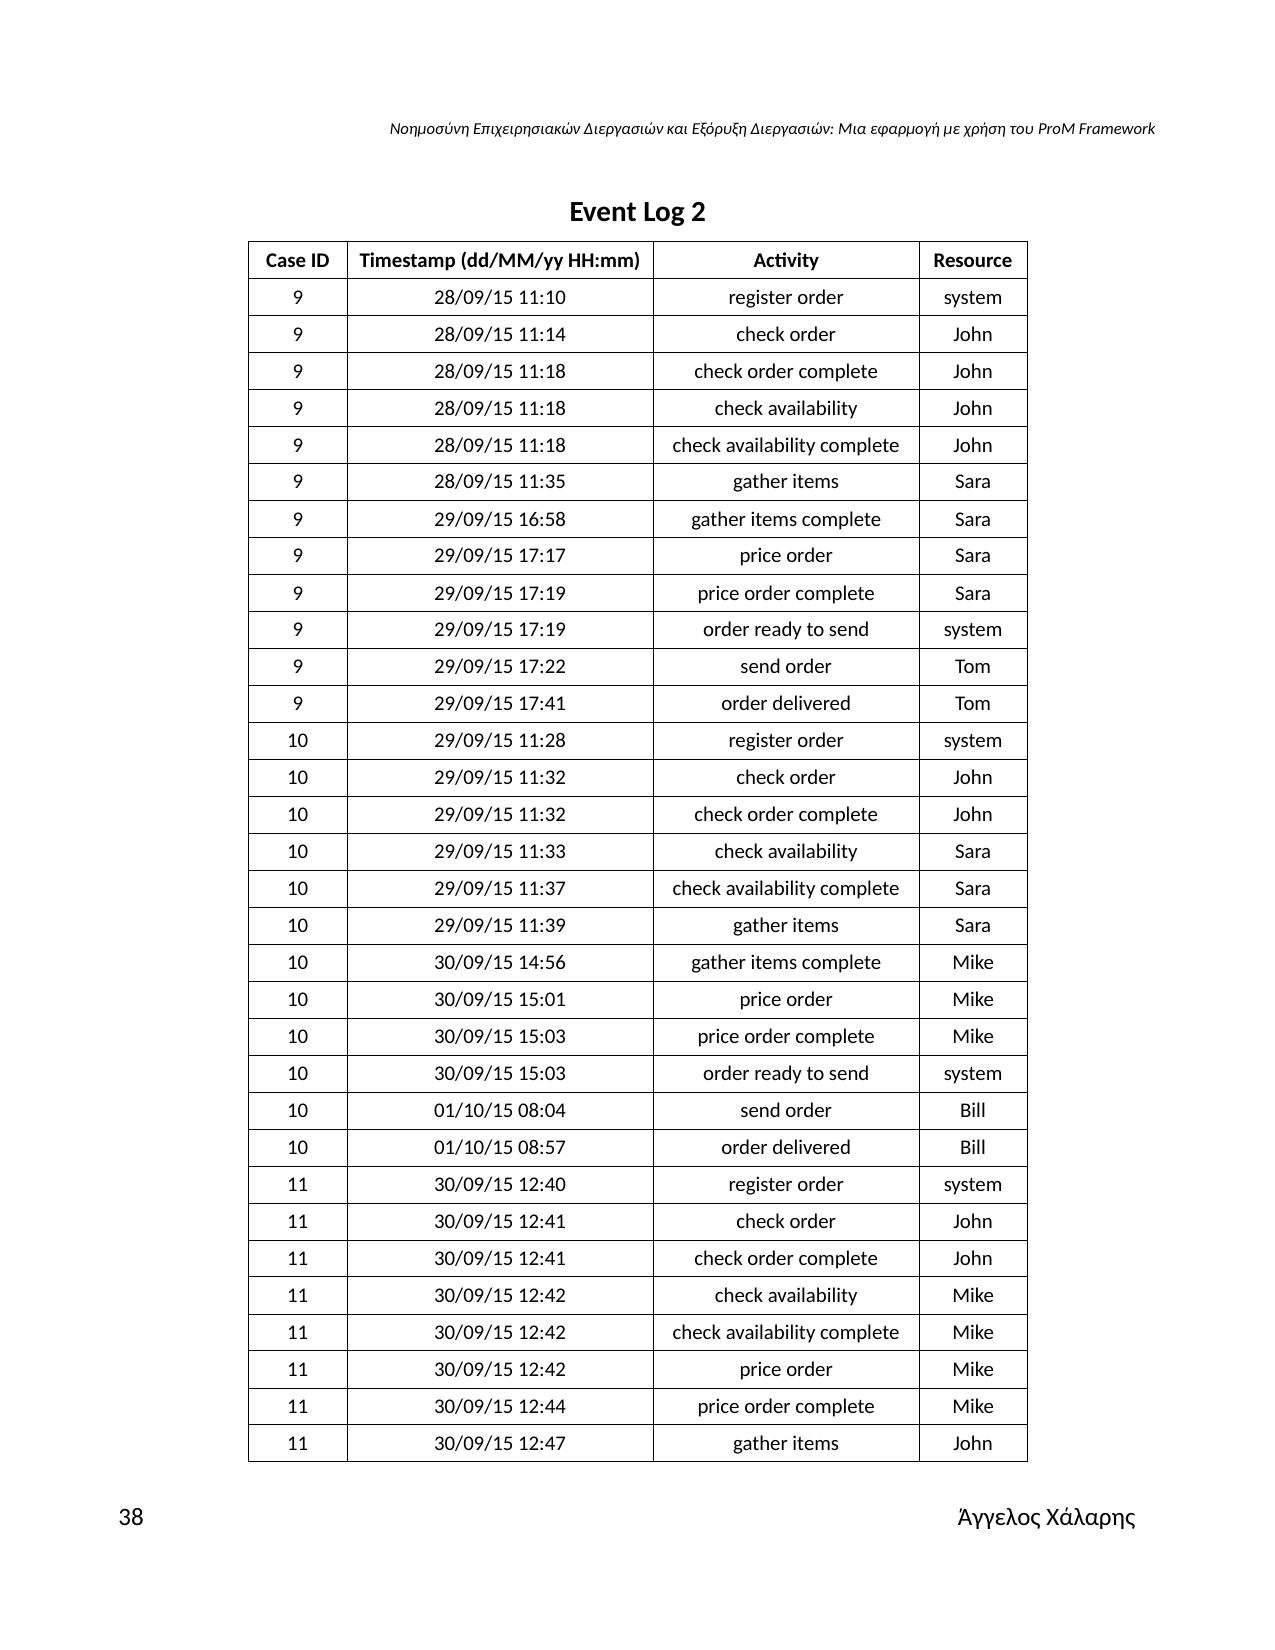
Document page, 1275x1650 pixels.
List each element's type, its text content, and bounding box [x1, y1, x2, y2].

table_cell system [920, 612, 1027, 648]
table_cell 29/09/15 11:28 [348, 723, 653, 759]
table_header Activity [654, 242, 919, 278]
table_cell check order complete [654, 353, 919, 389]
table_cell 29/09/15 17:22 [348, 649, 653, 685]
table_cell order ready to send [654, 1056, 919, 1092]
table_cell Mike [920, 1351, 1027, 1387]
table_cell register order [654, 1167, 919, 1202]
table_cell Sara [920, 501, 1027, 537]
subtitle Event Log 2 [118, 193, 1157, 228]
table_cell 11 [249, 1315, 347, 1350]
table_cell 29/09/15 11:37 [348, 871, 653, 907]
table_header Timestamp (dd/MM/yy HH:mm) [348, 242, 653, 278]
table_cell 10 [249, 760, 347, 796]
table_cell check order [654, 1204, 919, 1239]
table_cell 28/09/15 11:18 [348, 427, 653, 463]
table_cell register order [654, 279, 919, 315]
table_cell 9 [249, 353, 347, 389]
table_cell Tom [920, 649, 1027, 685]
table_cell Mike [920, 1277, 1027, 1313]
table_cell 9 [249, 316, 347, 352]
table_cell system [920, 1167, 1027, 1202]
table_cell 28/09/15 11:18 [348, 390, 653, 426]
table_cell 28/09/15 11:18 [348, 353, 653, 389]
table_cell price order [654, 538, 919, 574]
table_cell 9 [249, 501, 347, 537]
table_cell John [920, 1425, 1027, 1461]
table_cell price order complete [654, 1019, 919, 1054]
table_cell 9 [249, 649, 347, 685]
table_cell 10 [249, 797, 347, 833]
table_cell check availability [654, 1277, 919, 1313]
table_cell 29/09/15 17:19 [348, 612, 653, 648]
table_cell 9 [249, 464, 347, 500]
table_cell check availability [654, 834, 919, 870]
table_cell 9 [249, 279, 347, 315]
table_cell check availability complete [654, 427, 919, 463]
table_cell 11 [249, 1167, 347, 1202]
table_cell 11 [249, 1204, 347, 1239]
table_cell 30/09/15 12:42 [348, 1351, 653, 1387]
table_cell 11 [249, 1351, 347, 1387]
table_cell send order [654, 1093, 919, 1128]
table_cell 28/09/15 11:14 [348, 316, 653, 352]
table_cell 29/09/15 11:32 [348, 797, 653, 833]
table_header Case ID [249, 242, 347, 278]
table_cell Mike [920, 982, 1027, 1018]
table_cell check order complete [654, 797, 919, 833]
table_cell 30/09/15 12:40 [348, 1167, 653, 1202]
table_cell Bill [920, 1130, 1027, 1166]
table_cell 29/09/15 16:58 [348, 501, 653, 537]
table_cell 30/09/15 12:41 [348, 1241, 653, 1276]
table_cell Sara [920, 908, 1027, 944]
table_cell John [920, 1204, 1027, 1239]
table_cell 29/09/15 11:33 [348, 834, 653, 870]
table_cell gather items [654, 464, 919, 500]
table_cell price order complete [654, 1389, 919, 1424]
table_cell check order [654, 760, 919, 796]
table_cell Sara [920, 464, 1027, 500]
table_cell Bill [920, 1093, 1027, 1128]
table_cell price order [654, 982, 919, 1018]
table_cell 9 [249, 427, 347, 463]
table_cell Sara [920, 871, 1027, 907]
table_cell 30/09/15 15:01 [348, 982, 653, 1018]
table_cell 28/09/15 11:35 [348, 464, 653, 500]
table_cell 29/09/15 11:39 [348, 908, 653, 944]
table_cell gather items [654, 1425, 919, 1461]
table_cell price order [654, 1351, 919, 1387]
table_cell order delivered [654, 1130, 919, 1166]
table_cell 10 [249, 1019, 347, 1054]
table_cell 30/09/15 12:42 [348, 1277, 653, 1313]
table_cell check order complete [654, 1241, 919, 1276]
table_cell gather items complete [654, 501, 919, 537]
table_cell Mike [920, 1315, 1027, 1350]
table_cell 01/10/15 08:04 [348, 1093, 653, 1128]
table_cell John [920, 760, 1027, 796]
table_cell order delivered [654, 686, 919, 722]
table_cell 29/09/15 17:17 [348, 538, 653, 574]
table_cell 10 [249, 982, 347, 1018]
table_cell check availability complete [654, 1315, 919, 1350]
table_cell check order [654, 316, 919, 352]
table_cell Sara [920, 538, 1027, 574]
table_cell 9 [249, 390, 347, 426]
table_cell 9 [249, 538, 347, 574]
table_cell 10 [249, 1130, 347, 1166]
table_cell send order [654, 649, 919, 685]
table_cell gather items [654, 908, 919, 944]
table_cell 30/09/15 12:41 [348, 1204, 653, 1239]
table_cell order ready to send [654, 612, 919, 648]
table_cell 11 [249, 1425, 347, 1461]
table_cell 10 [249, 908, 347, 944]
table_cell 10 [249, 871, 347, 907]
table_cell John [920, 316, 1027, 352]
table_cell Mike [920, 1389, 1027, 1424]
table_cell John [920, 427, 1027, 463]
table_cell John [920, 1241, 1027, 1276]
table_cell check availability complete [654, 871, 919, 907]
table_cell 01/10/15 08:57 [348, 1130, 653, 1166]
table_cell 29/09/15 11:32 [348, 760, 653, 796]
table_cell 30/09/15 12:44 [348, 1389, 653, 1424]
table_cell check availability [654, 390, 919, 426]
table_cell system [920, 279, 1027, 315]
table_cell 11 [249, 1277, 347, 1313]
table_cell 9 [249, 686, 347, 722]
table_cell price order complete [654, 575, 919, 611]
table_cell 10 [249, 834, 347, 870]
table_cell Tom [920, 686, 1027, 722]
table_cell 30/09/15 15:03 [348, 1019, 653, 1054]
table_cell Mike [920, 1019, 1027, 1054]
table_cell John [920, 797, 1027, 833]
table_cell 10 [249, 1056, 347, 1092]
table_cell 10 [249, 723, 347, 759]
table_cell 30/09/15 15:03 [348, 1056, 653, 1092]
table_cell John [920, 353, 1027, 389]
table_cell 29/09/15 17:19 [348, 575, 653, 611]
table_cell system [920, 1056, 1027, 1092]
table_cell Mike [920, 945, 1027, 981]
table_cell system [920, 723, 1027, 759]
table_cell 30/09/15 12:42 [348, 1315, 653, 1350]
table_cell John [920, 390, 1027, 426]
table_cell register order [654, 723, 919, 759]
table_cell 11 [249, 1389, 347, 1424]
table_cell 30/09/15 12:47 [348, 1425, 653, 1461]
table_cell 9 [249, 612, 347, 648]
table_cell 10 [249, 945, 347, 981]
table_cell 30/09/15 14:56 [348, 945, 653, 981]
table_cell Sara [920, 575, 1027, 611]
table_cell 28/09/15 11:10 [348, 279, 653, 315]
table_header Resource [920, 242, 1027, 278]
table_cell 29/09/15 17:41 [348, 686, 653, 722]
table_cell gather items complete [654, 945, 919, 981]
table_cell 9 [249, 575, 347, 611]
table_cell Sara [920, 834, 1027, 870]
table_cell 10 [249, 1093, 347, 1128]
table_cell 11 [249, 1241, 347, 1276]
